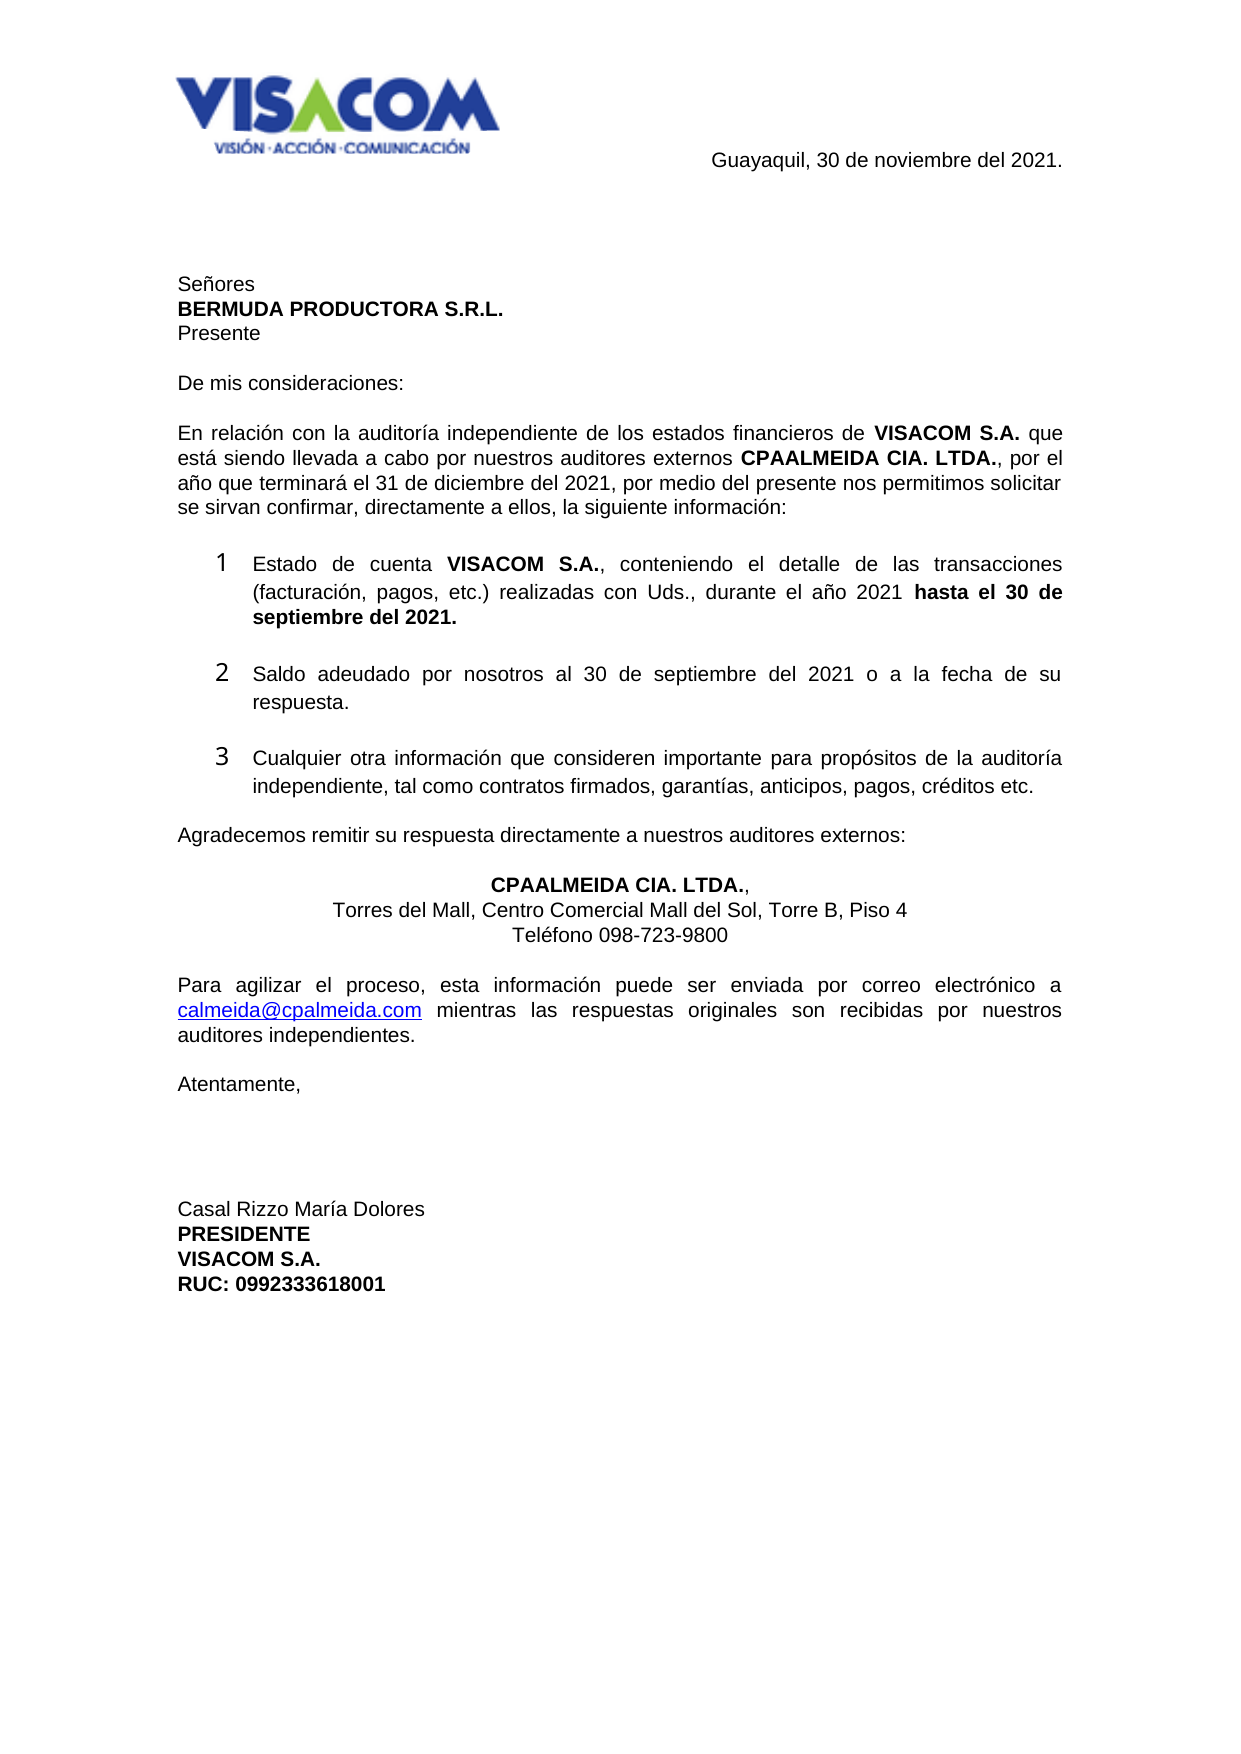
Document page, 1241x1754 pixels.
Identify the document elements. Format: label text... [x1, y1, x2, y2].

text Señores [177, 272, 1063, 296]
text BERMUDA PRODUCTORA S.R.L. [177, 297, 1063, 321]
text De mis consideraciones: [177, 371, 1063, 395]
list Cualquier otra información que consideren importante para propósitos de la auditoría independiente, tal como contratos firmados, garantías, anticipos, pagos, créditos etc. [215, 738, 1063, 797]
list Estado de cuenta VISACOM S.A., conteniendo el detalle de las transacciones (facturación, pagos, etc.) realizadas con Uds., durante el año 2021 hasta el 30 de septiembre del 2021. [215, 545, 1063, 629]
text Teléfono 098-723-9800 [177, 923, 1063, 947]
text Presente [177, 321, 1063, 345]
text Para agilizar el proceso, esta información puede ser enviada por correo electrónico a calmeida@cpalmeida.com mientras las respuestas originales son recibidas por nuestros auditores independientes. [177, 973, 1063, 1046]
text Torres del Mall, Centro Comercial Mall del Sol, Torre B, Piso 4 [177, 898, 1063, 922]
text En relación con la auditoría independiente de los estados financieros de VISACOM S.A. que está siendo llevada a cabo por nuestros auditores externos CPAALMEIDA CIA. LTDA., por el año que terminará el 31 de diciembre del 2021, por medio del presente nos permitimos solicitar se sirvan confirmar, directamente a ellos, la siguiente información: [177, 421, 1063, 519]
text CPAALMEIDA CIA. LTDA., [177, 873, 1063, 897]
list Saldo adeudado por nosotros al 30 de septiembre del 2021 o a la fecha de su respuesta. [215, 655, 1063, 714]
text VISACOM S.A. [177, 1247, 1063, 1271]
text Casal Rizzo María Dolores [177, 1197, 1063, 1221]
text Guayaquil, 30 de noviembre del 2021. [177, 148, 1063, 172]
text Agradecemos remitir su respuesta directamente a nuestros auditores externos: [177, 823, 1063, 847]
text PRESIDENTE [177, 1222, 1063, 1246]
text RUC: 0992333618001 [177, 1271, 1063, 1295]
text Atentamente, [177, 1072, 1063, 1096]
